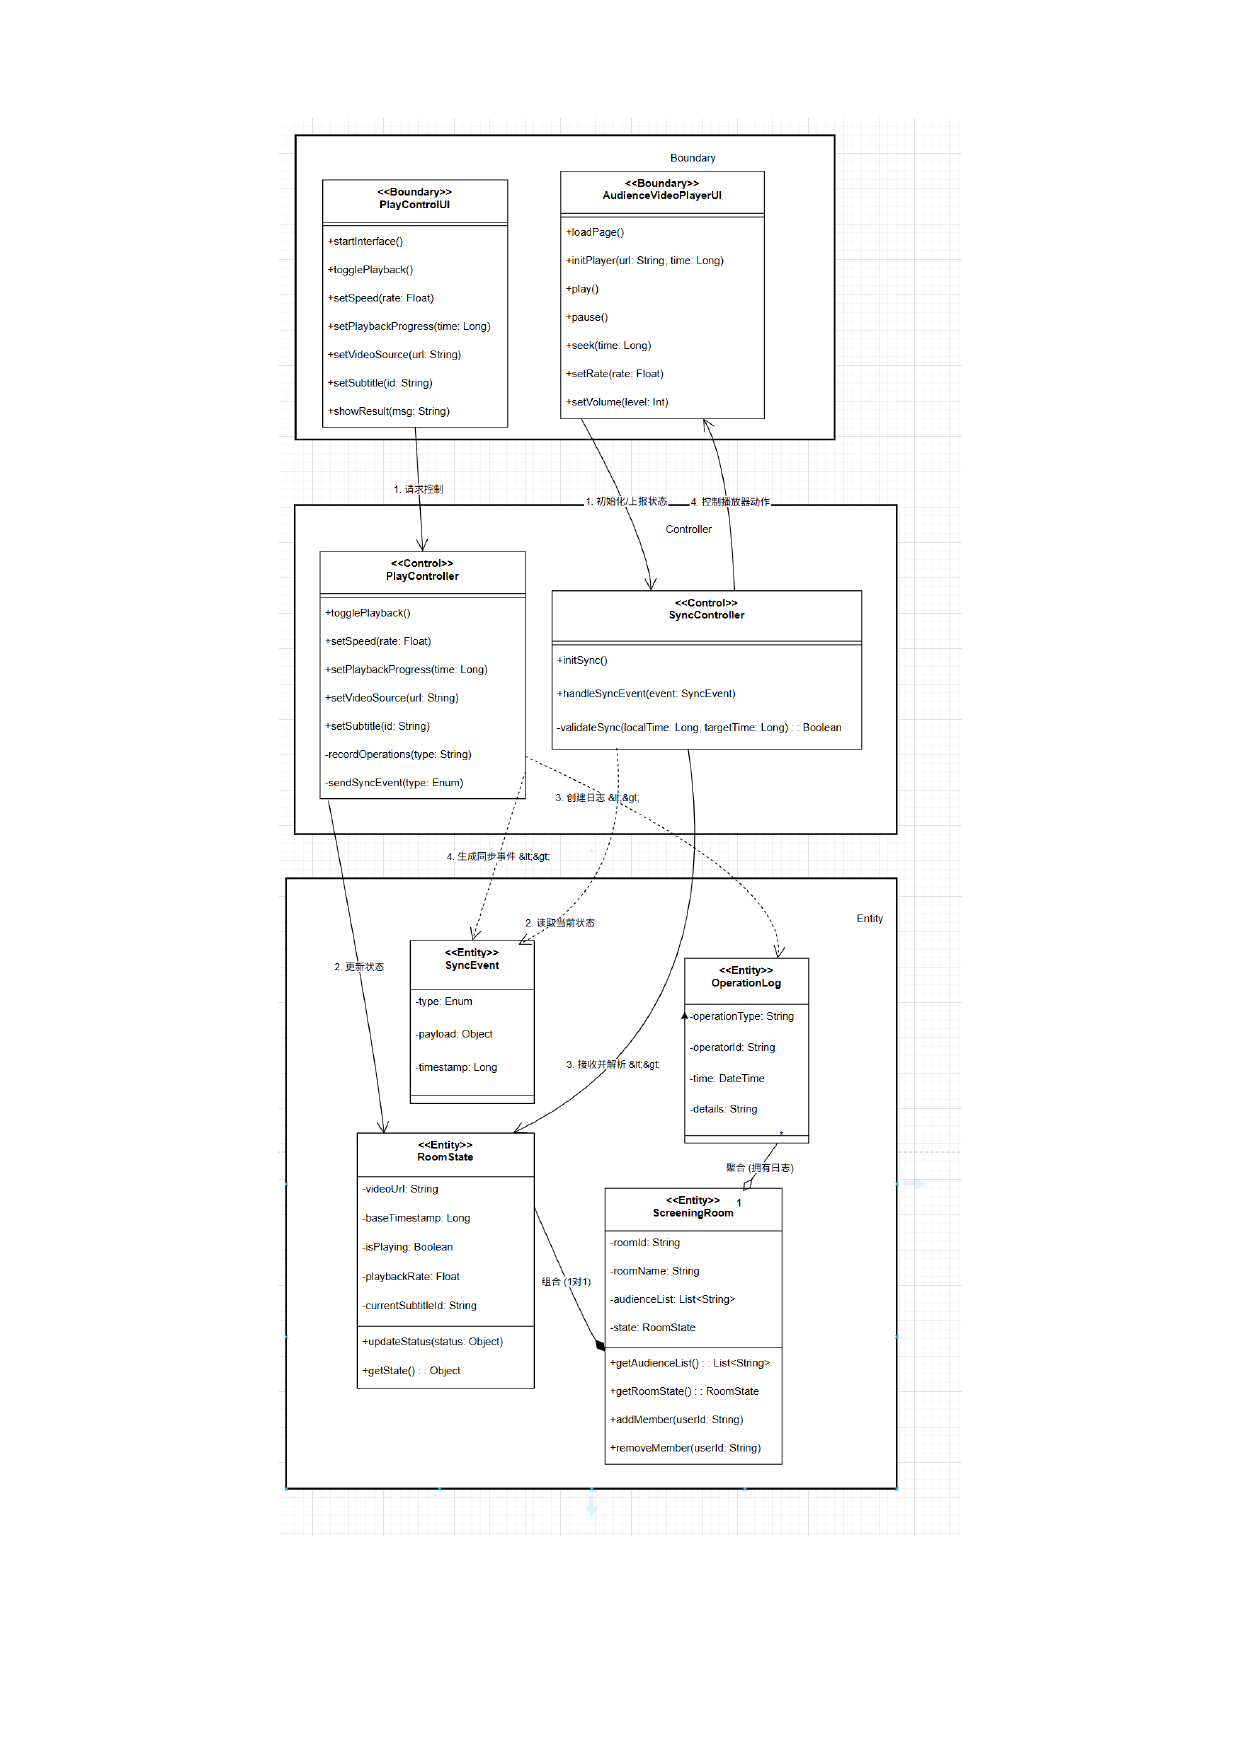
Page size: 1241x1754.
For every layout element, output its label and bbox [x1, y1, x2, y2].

picture [278, 118, 962, 1536]
